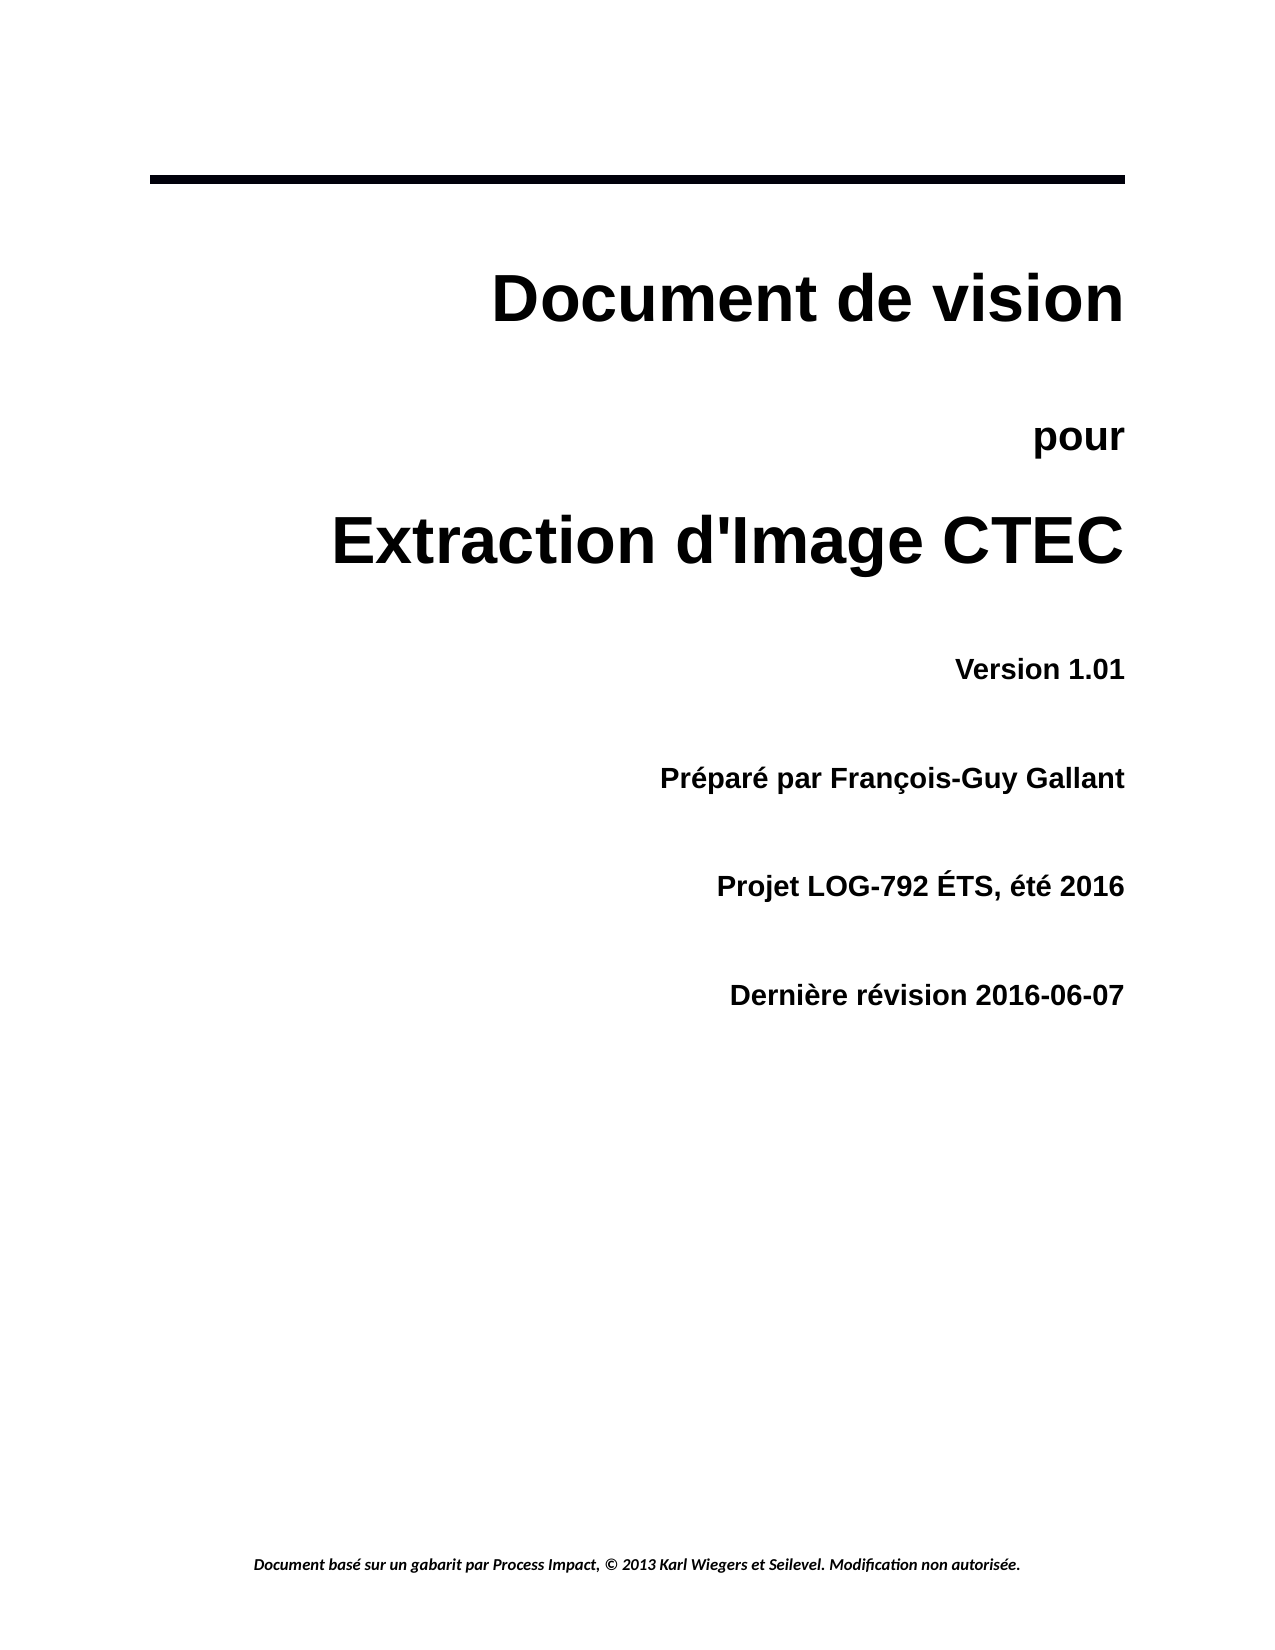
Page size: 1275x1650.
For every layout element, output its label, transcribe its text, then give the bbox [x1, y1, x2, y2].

title Document de vision [150, 259, 1125, 336]
text Version 1.01 [150, 652, 1125, 686]
title pour [150, 411, 1125, 459]
title Extraction d'Image CTEC [150, 501, 1125, 577]
text Dernière révision 2016-06-07 [150, 978, 1125, 1011]
text Préparé par François-Guy Gallant [150, 761, 1125, 794]
text Projet LOG-792 ÉTS, été 2016 [150, 869, 1125, 903]
